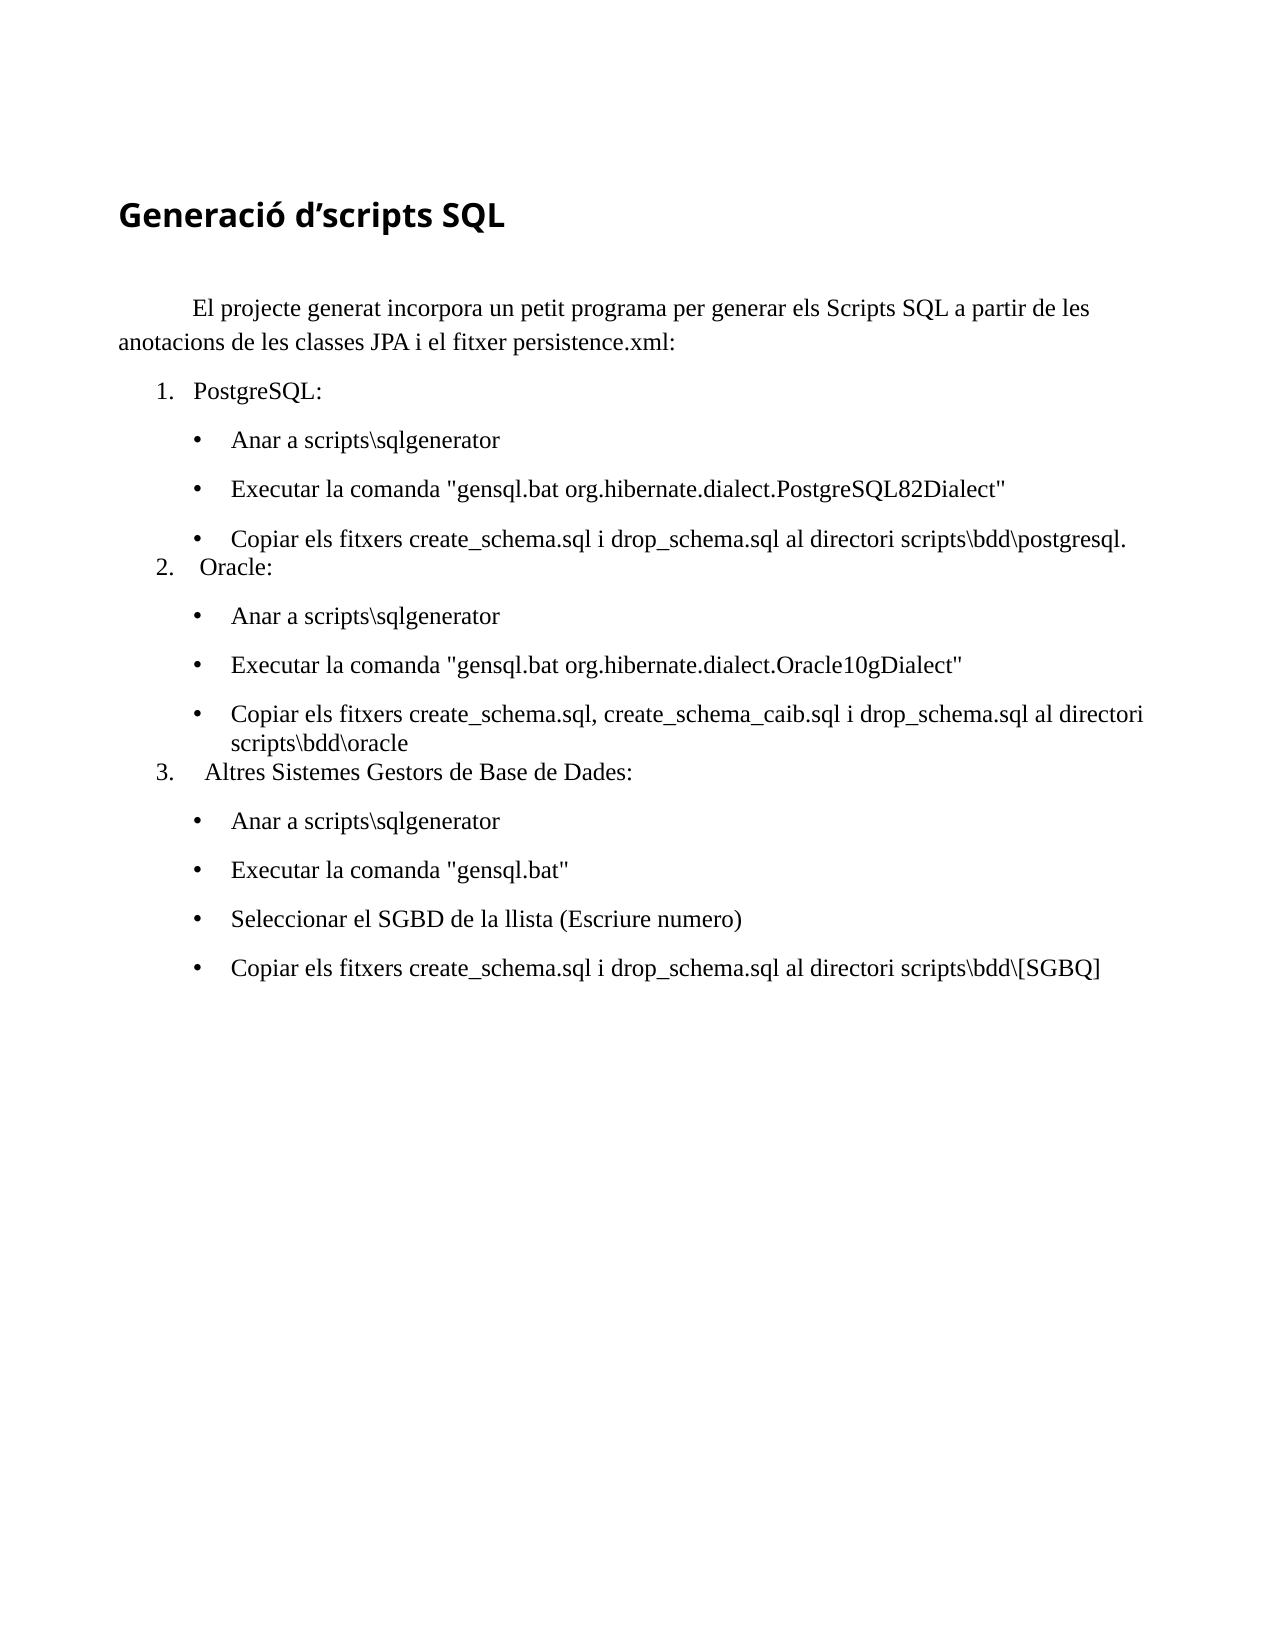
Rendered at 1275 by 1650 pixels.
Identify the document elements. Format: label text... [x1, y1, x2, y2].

list Seleccionar el SGBD de la llista (Escriure numero) [193, 904, 1157, 933]
subtitle Generació d’scripts SQL [118, 192, 1157, 238]
list Anar a scripts\sqlgenerator [193, 806, 1157, 835]
list Copiar els fitxers create_schema.sql i drop_schema.sql al directori scripts\bdd\postgresql. [193, 524, 1157, 552]
list Copiar els fitxers create_schema.sql i drop_schema.sql al directori scripts\bdd\[SGBQ] [193, 953, 1157, 982]
list Anar a scripts\sqlgenerator [193, 601, 1157, 630]
list Anar a scripts\sqlgenerator [193, 426, 1157, 454]
text El projecte generat incorpora un petit programa per generar els Scripts SQL a partir de les anotacions de les classes JPA i el fitxer persistence.xml: [118, 293, 1157, 356]
list PostgreSQL: [156, 376, 1157, 405]
list Executar la comanda "gensql.bat" [193, 855, 1157, 884]
list Copiar els fitxers create_schema.sql, create_schema_caib.sql i drop_schema.sql al directori scripts\bdd\oracle [193, 699, 1157, 757]
list Executar la comanda "gensql.bat org.hibernate.dialect.Oracle10gDialect" [193, 651, 1157, 679]
list Executar la comanda "gensql.bat org.hibernate.dialect.PostgreSQL82Dialect" [193, 474, 1157, 503]
list Oracle: [156, 552, 1157, 581]
list Altres Sistemes Gestors de Base de Dades: [156, 757, 1157, 786]
